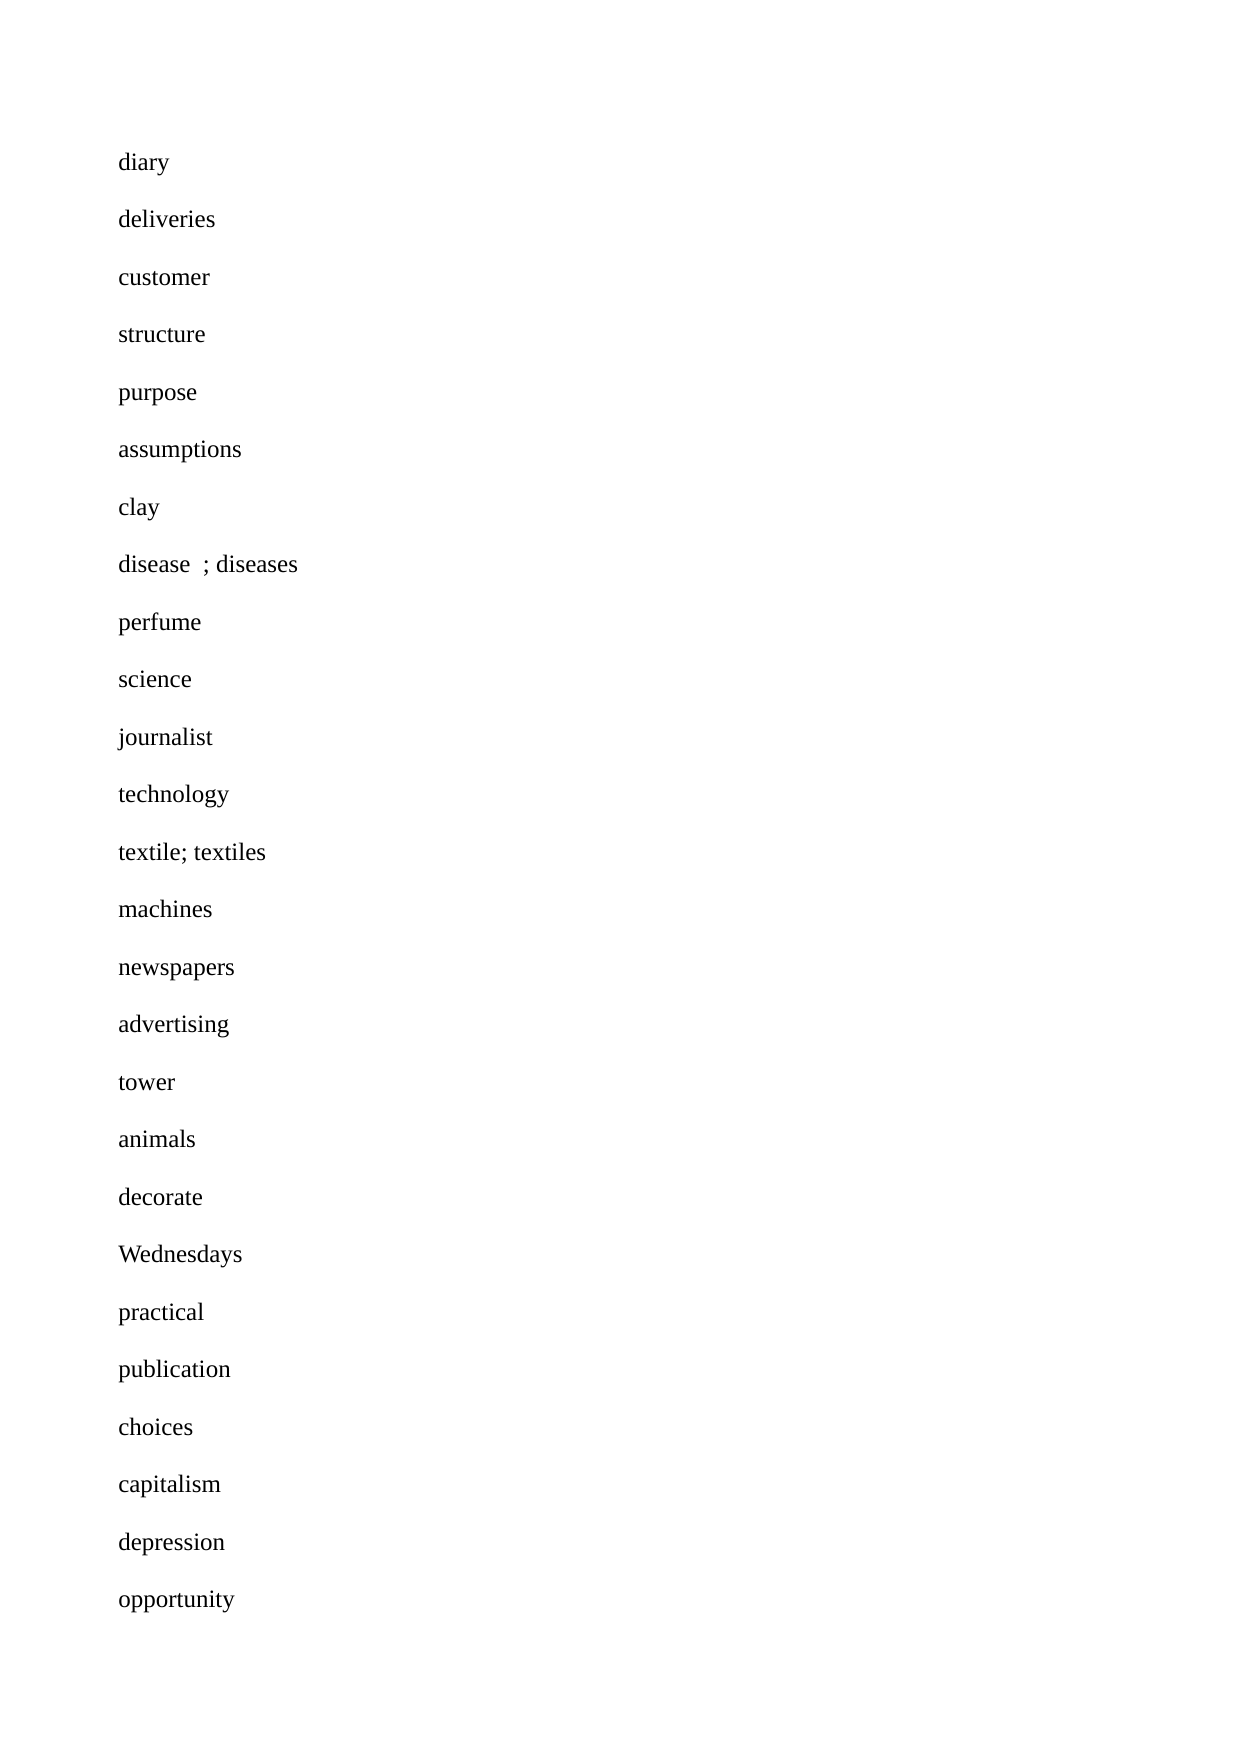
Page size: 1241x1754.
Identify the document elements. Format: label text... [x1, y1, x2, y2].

text customer [118, 262, 1122, 291]
text diary [118, 147, 1122, 176]
text deliveries [118, 204, 1122, 233]
text clay [118, 492, 1122, 521]
text structure [118, 319, 1122, 348]
text animals [118, 1124, 1122, 1153]
text practical [118, 1297, 1122, 1326]
text publication [118, 1354, 1122, 1383]
text Wednesdays [118, 1239, 1122, 1268]
text technology [118, 779, 1122, 808]
text purpose [118, 377, 1122, 406]
text journalist [118, 722, 1122, 751]
text textile; textiles [118, 837, 1122, 866]
text decorate [118, 1182, 1122, 1211]
text capitalism [118, 1469, 1122, 1498]
text perfume [118, 607, 1122, 636]
text choices [118, 1412, 1122, 1441]
text tower [118, 1067, 1122, 1096]
text depression [118, 1527, 1122, 1556]
text disease ; diseases [118, 549, 1122, 578]
text newspapers [118, 952, 1122, 981]
text machines [118, 894, 1122, 923]
text assumptions [118, 434, 1122, 463]
text science [118, 664, 1122, 693]
text opportunity [118, 1584, 1122, 1613]
text advertising [118, 1009, 1122, 1038]
